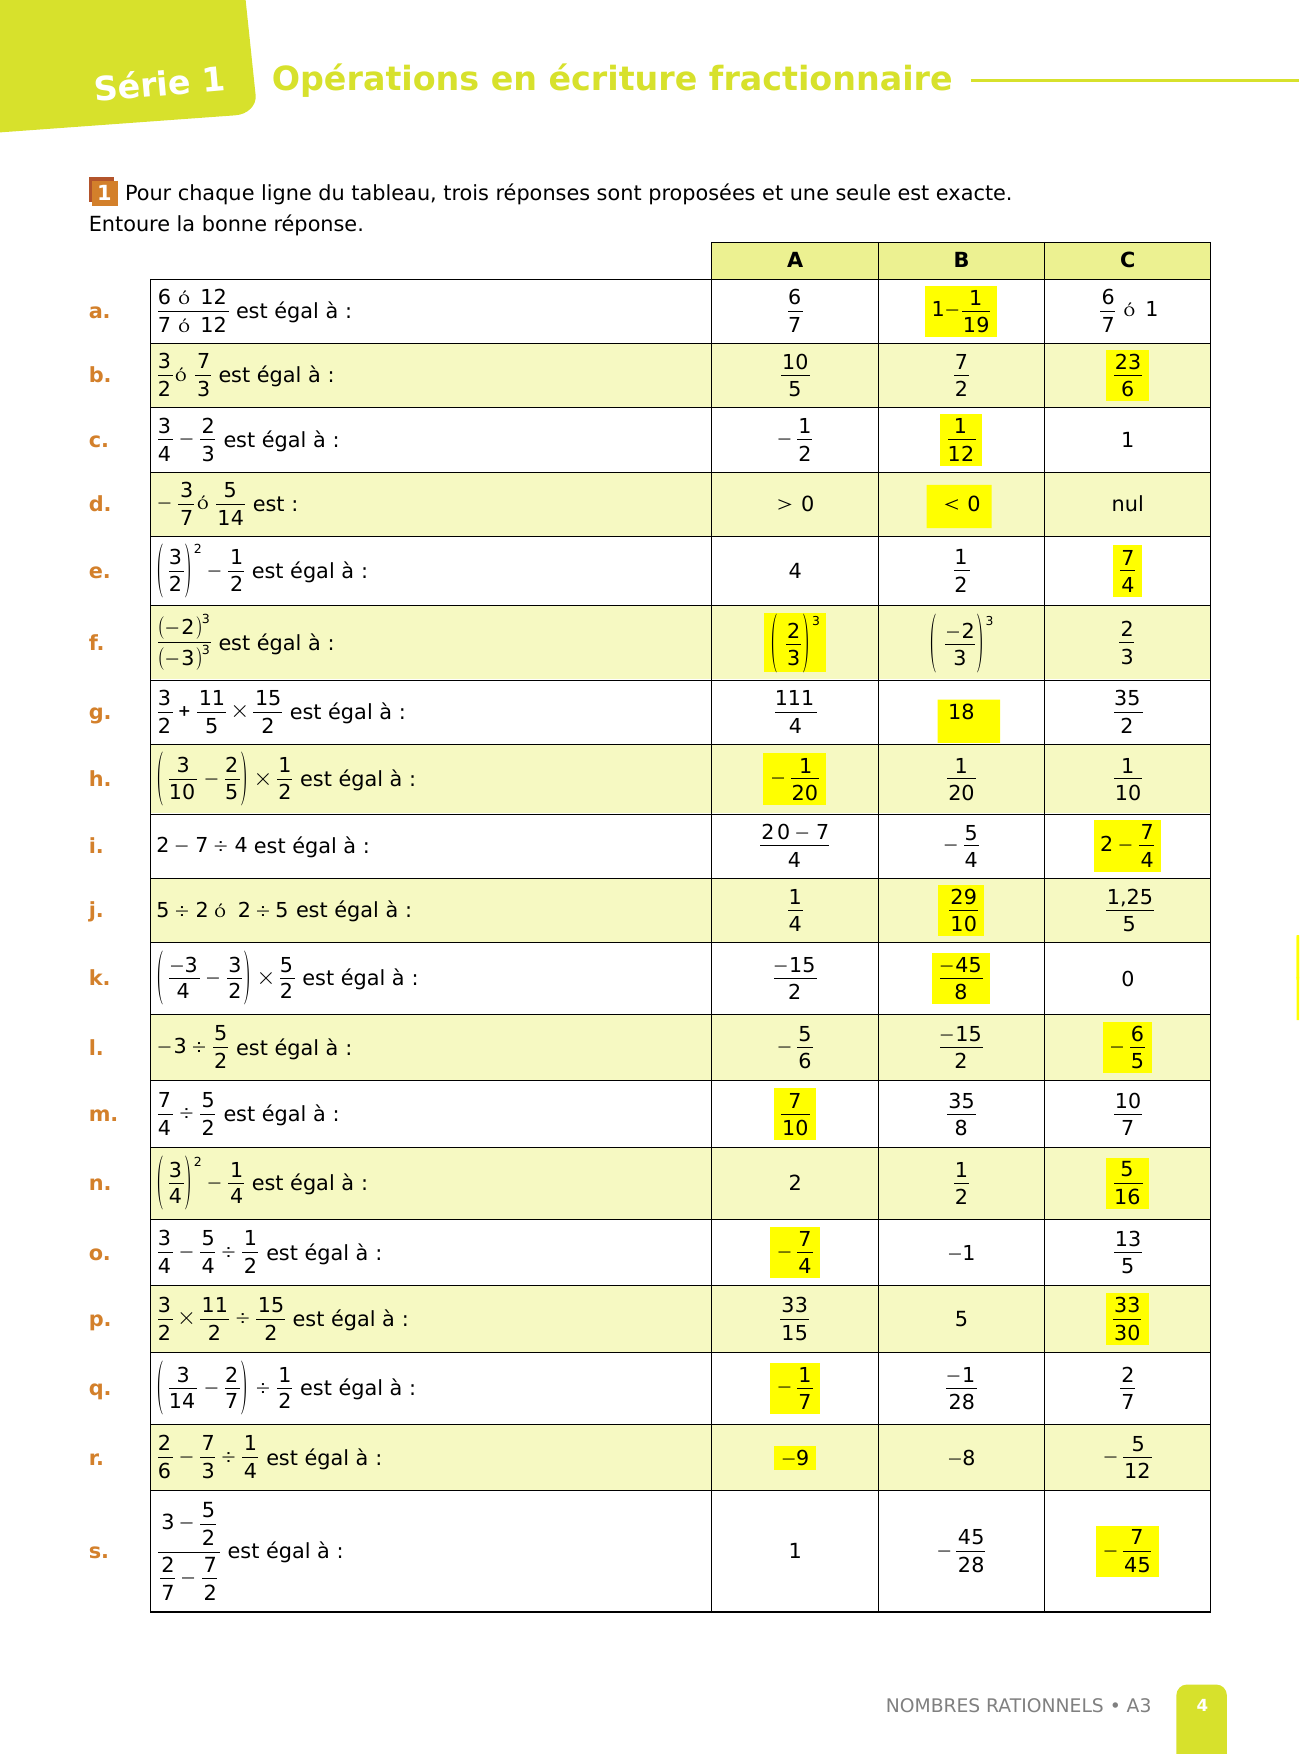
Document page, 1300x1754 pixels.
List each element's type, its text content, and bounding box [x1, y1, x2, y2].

subtitle Entoure la bonne réponse. [88, 212, 1211, 236]
table_cell [712, 879, 878, 942]
table_header C [1045, 243, 1210, 279]
table_cell [89, 343, 150, 407]
table_cell est égal à : [151, 879, 711, 942]
table_cell [1045, 344, 1210, 407]
table_cell [89, 472, 150, 536]
table_cell [879, 1015, 1044, 1080]
table_cell [712, 1353, 878, 1424]
table_cell 2 [712, 1148, 878, 1219]
table_cell est égal à : [151, 1286, 711, 1352]
table_cell [879, 280, 1044, 343]
table_cell  0 [879, 473, 1044, 536]
table_cell [879, 606, 1044, 679]
table_cell [89, 814, 150, 878]
table_cell est égal à : [151, 681, 711, 744]
table_cell [89, 1352, 150, 1424]
table_cell [1045, 280, 1210, 343]
table_cell [879, 745, 1044, 813]
table_cell [1045, 745, 1210, 813]
table_cell [89, 744, 150, 813]
table_cell [89, 605, 150, 679]
table_cell [712, 943, 878, 1014]
table_cell [712, 1015, 878, 1080]
table_cell [89, 1080, 150, 1147]
table_cell est égal à : [151, 1353, 711, 1424]
table_cell est égal à : [151, 1081, 711, 1147]
table_cell [879, 1081, 1044, 1147]
table_cell est égal à : [151, 606, 711, 679]
table_cell [1045, 879, 1210, 942]
table_cell [712, 815, 878, 878]
table_cell est égal à : [151, 344, 711, 407]
table_cell [1045, 1081, 1210, 1147]
table_cell [1045, 606, 1210, 679]
table_cell [712, 745, 878, 813]
table_cell est égal à : [151, 1148, 711, 1219]
table_cell [712, 344, 878, 407]
table_cell [1045, 1425, 1210, 1490]
table_cell 4 [712, 537, 878, 605]
table_cell [89, 1219, 150, 1285]
table_cell [1045, 1491, 1210, 1611]
table_cell nul [1045, 473, 1210, 536]
table_cell [89, 1147, 150, 1219]
table_header [89, 242, 151, 279]
table_cell [89, 680, 150, 744]
table_header [151, 242, 711, 279]
table_cell [879, 815, 1044, 878]
table_cell [712, 1081, 878, 1147]
table_header A [712, 243, 878, 279]
table_cell 1 [1045, 408, 1210, 472]
table_cell est égal à : [151, 537, 711, 605]
table_cell 1 [712, 1491, 878, 1611]
table_cell est égal à : [151, 1015, 711, 1080]
table_header B [879, 243, 1044, 279]
table_cell [879, 408, 1044, 472]
table_cell [89, 279, 150, 343]
table_cell [1045, 1148, 1210, 1219]
table_cell [879, 879, 1044, 942]
table_cell [89, 1014, 150, 1080]
table_cell [712, 681, 878, 744]
table_cell [89, 878, 150, 942]
table_cell 5 [879, 1286, 1044, 1352]
table_cell est égal à : [151, 1425, 711, 1490]
table_cell [89, 1424, 150, 1490]
table_cell [1045, 1015, 1210, 1080]
table_cell [89, 407, 150, 472]
table_cell [712, 408, 878, 472]
table_cell [879, 1491, 1044, 1611]
table_cell [712, 280, 878, 343]
table_cell [879, 1353, 1044, 1424]
table_cell est égal à : [151, 745, 711, 813]
table_cell [1045, 681, 1210, 744]
table_cell [712, 1425, 878, 1490]
table_cell est égal à : [151, 408, 711, 472]
table_cell [712, 1286, 878, 1352]
table_cell [712, 1220, 878, 1285]
table_cell [89, 1490, 150, 1611]
table_cell [1045, 1286, 1210, 1352]
table_cell 18 [879, 681, 1044, 744]
table_cell est égal à : [151, 1220, 711, 1285]
table_cell [1045, 1353, 1210, 1424]
table_cell [89, 1285, 150, 1352]
table_cell [879, 1220, 1044, 1285]
table_cell [879, 537, 1044, 605]
table_cell [879, 1425, 1044, 1490]
table_cell [879, 344, 1044, 407]
table_cell [879, 1148, 1044, 1219]
table_cell [1045, 537, 1210, 605]
table_cell est égal à : [151, 280, 711, 343]
table_cell [712, 606, 878, 679]
table_cell [89, 942, 150, 1014]
table_cell est égal à : [151, 943, 711, 1014]
subtitle Pour chaque ligne du tableau, trois réponses sont proposées et une seule est exacte. [114, 177, 1211, 206]
table_cell [1045, 815, 1210, 878]
table_cell [89, 536, 150, 605]
table_cell [1045, 943, 1210, 1014]
table_cell  0 [712, 473, 878, 536]
table_cell [1045, 1220, 1210, 1285]
table_cell [879, 943, 1044, 1014]
table_cell est égal à : [151, 1491, 711, 1611]
table_cell est : [151, 473, 711, 536]
table_cell est égal à : [151, 815, 711, 878]
